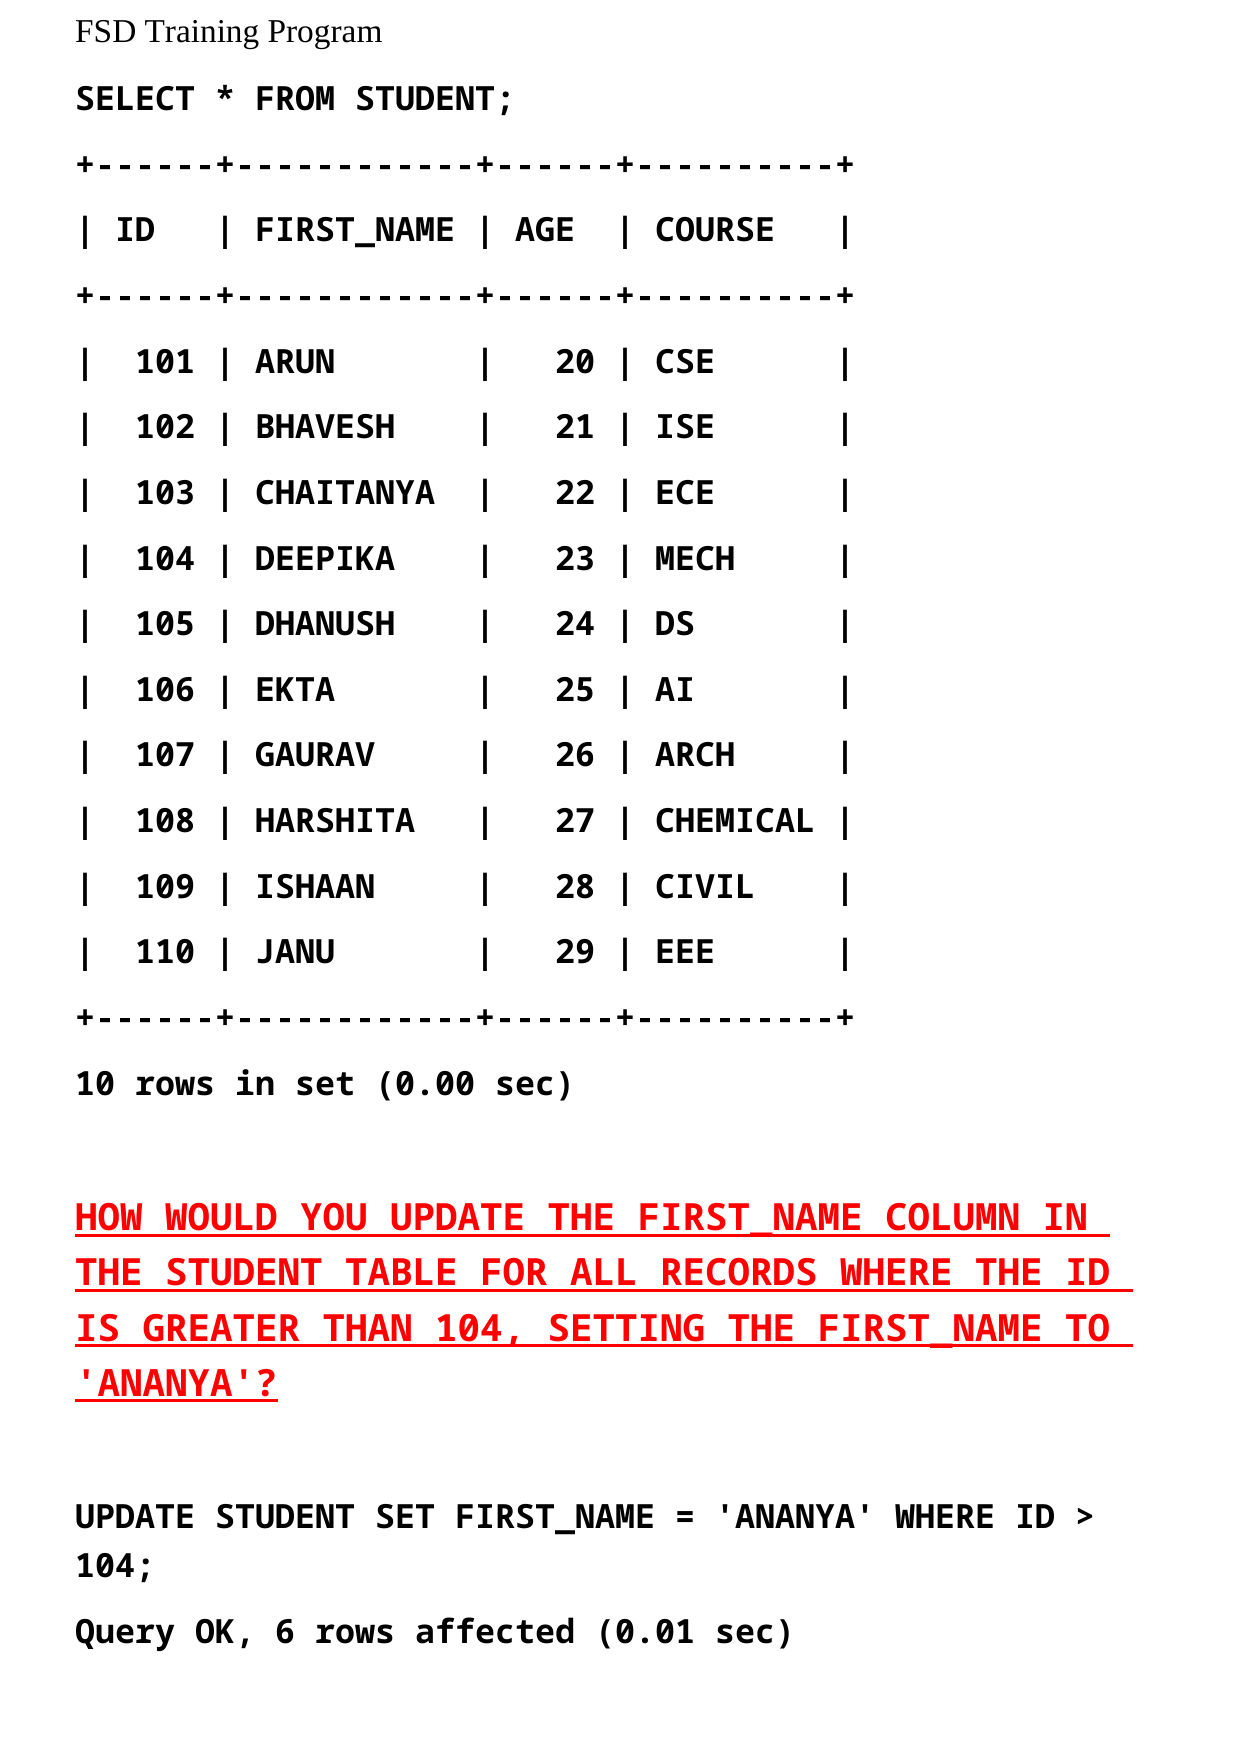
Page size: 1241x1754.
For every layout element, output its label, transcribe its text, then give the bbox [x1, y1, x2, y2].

text +------+------------+------+----------+ [75, 994, 1165, 1039]
text | 106 | EKTA | 25 | AI | [75, 666, 1165, 711]
text | 104 | DEEPIKA | 23 | MECH | [75, 534, 1165, 580]
text | 105 | DHANUSH | 24 | DS | [75, 600, 1165, 645]
text 10 rows in set (0.00 sec) [75, 1059, 1165, 1105]
text +------+------------+------+----------+ [75, 272, 1165, 317]
text | 107 | GAURAV | 26 | ARCH | [75, 731, 1165, 777]
text | ID | FIRST_NAME | AGE | COURSE | [75, 206, 1165, 252]
text UPDATE STUDENT SET FIRST_NAME = 'ANANYA' WHERE ID > 104; [75, 1493, 1165, 1588]
text SELECT * FROM STUDENT; [75, 75, 1165, 120]
text | 103 | CHAITANYA | 22 | ECE | [75, 469, 1165, 514]
text | 101 | ARUN | 20 | CSE | [75, 337, 1165, 383]
text | 108 | HARSHITA | 27 | CHEMICAL | [75, 797, 1165, 842]
text +------+------------+------+----------+ [75, 141, 1165, 186]
text Query OK, 6 rows affected (0.01 sec) [75, 1608, 1165, 1653]
text | 110 | JANU | 29 | EEE | [75, 928, 1165, 973]
text HOW WOULD YOU UPDATE THE FIRST_NAME COLUMN IN THE STUDENT TABLE FOR ALL RECORDS WHERE THE ID IS GREATER THAN 104, SETTING THE FIRST_NAME TO 'ANANYA'? [75, 1191, 1165, 1407]
text | 109 | ISHAAN | 28 | CIVIL | [75, 862, 1165, 908]
text | 102 | BHAVESH | 21 | ISE | [75, 403, 1165, 448]
